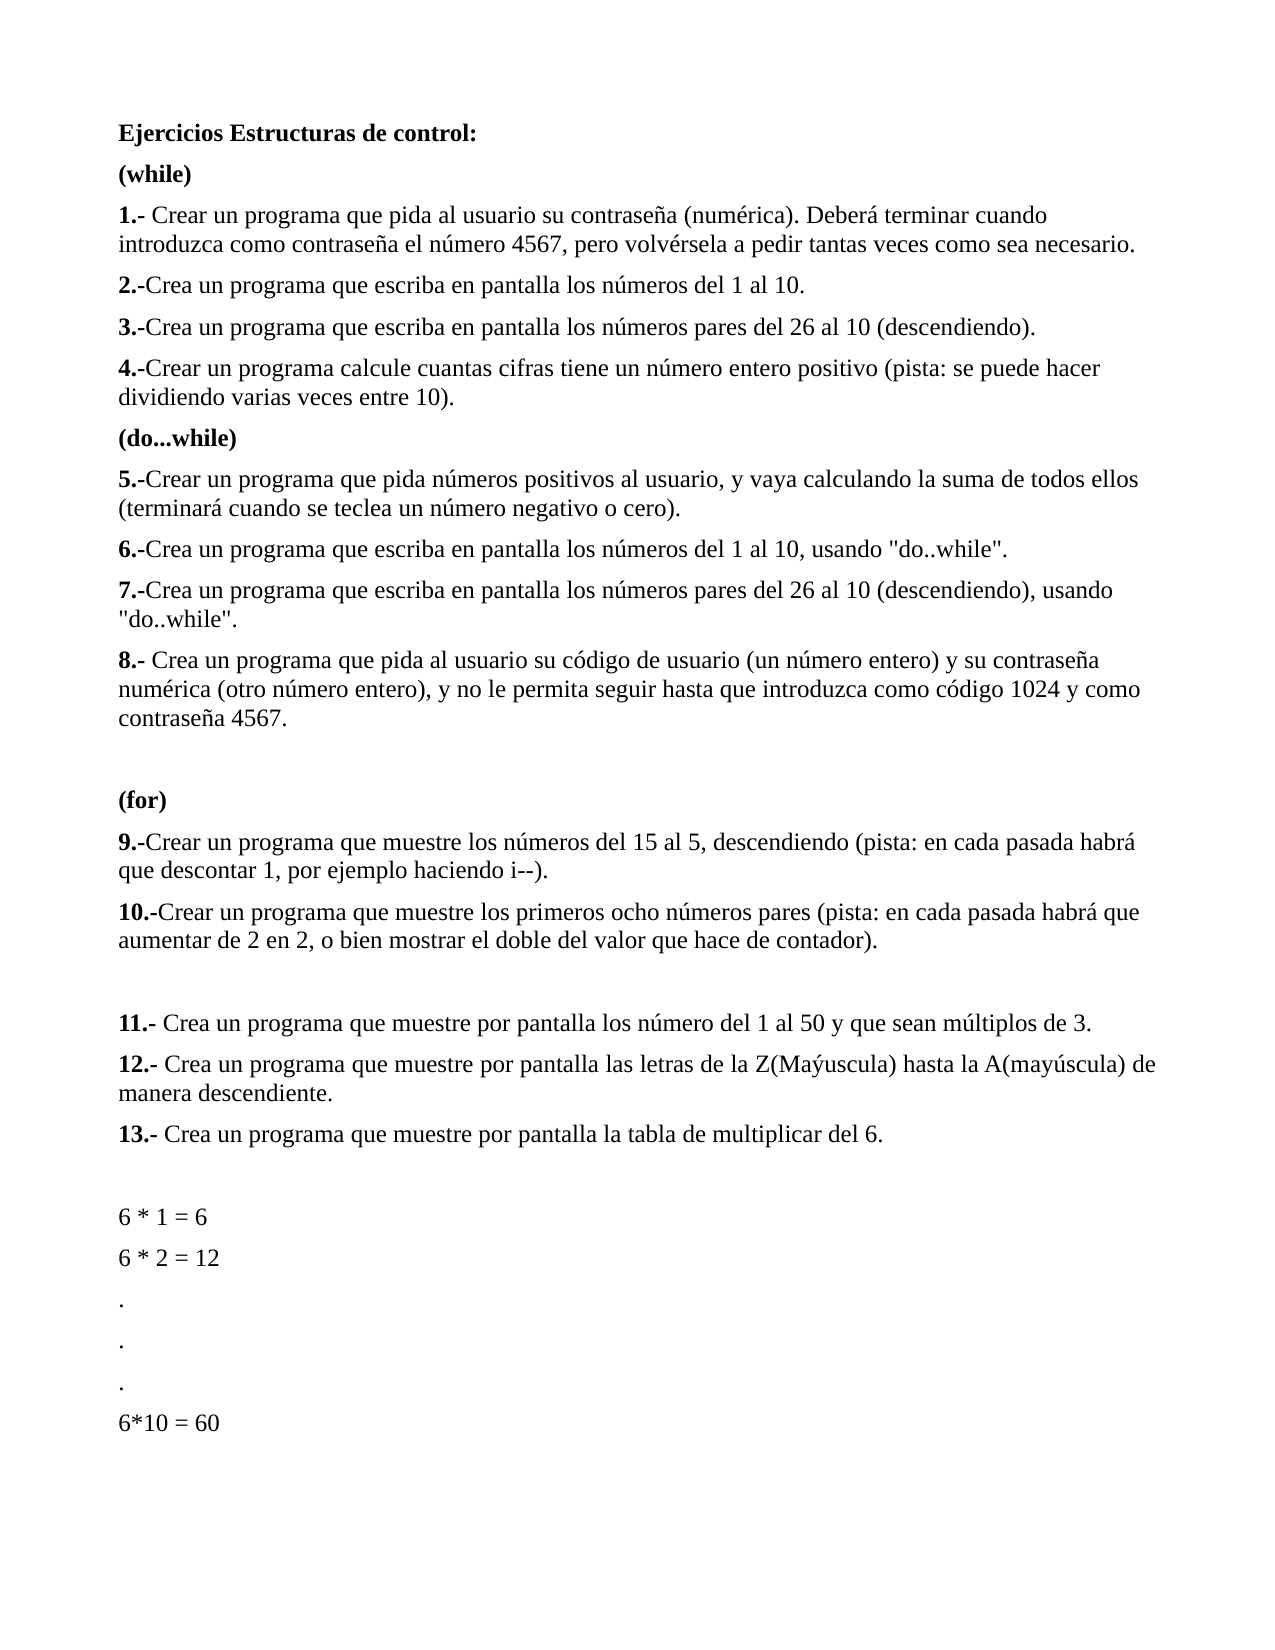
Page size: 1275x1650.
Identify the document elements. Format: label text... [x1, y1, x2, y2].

text 13.- Crea un programa que muestre por pantalla la tabla de multiplicar del 6. [118, 1119, 1157, 1148]
text 3.-Crea un programa que escriba en pantalla los números pares del 26 al 10 (descen­diendo). [118, 312, 1157, 341]
text (for) [118, 786, 1157, 814]
text 5.-Crear un programa que pida números positivos al usuario, y vaya calculando la suma de todos ellos (terminará cuando se teclea un número negativo o cero). [118, 464, 1157, 522]
text . [118, 1326, 1157, 1354]
text 9.-Crear un programa que muestre los números del 15 al 5, descendiendo (pista: en cada pasada habrá que descontar 1, por ejemplo haciendo i--). [118, 827, 1157, 884]
text 6*10 = 60 [118, 1408, 1157, 1437]
text . [118, 1284, 1157, 1313]
text 12.- Crea un programa que muestre por pantalla las letras de la Z(Maýuscula) hasta la A(mayúscula) de manera descendiente. [118, 1049, 1157, 1107]
text 6 * 2 = 12 [118, 1243, 1157, 1272]
text 1.- Crear un programa que pida al usuario su contraseña (numérica). Deberá terminar cuando introduzca como contraseña el número 4567, pero volvérsela a pedir tantas veces como sea necesario. [118, 201, 1157, 258]
text 11.- Crea un programa que muestre por pantalla los número del 1 al 50 y que sean múltiplos de 3. [118, 1008, 1157, 1037]
text 7.-Crea un programa que escriba en pantalla los números pares del 26 al 10 (descen­diendo), usando "do..while". [118, 576, 1157, 633]
text 6 * 1 = 6 [118, 1202, 1157, 1231]
text Ejercicios Estructuras de control: [118, 118, 1157, 147]
text (while) [118, 159, 1157, 188]
text 2.-Crea un programa que escriba en pantalla los números del 1 al 10. [118, 271, 1157, 299]
text 8.- Crea un programa que pida al usuario su código de usuario (un número entero) y su contraseña numérica (otro número entero), y no le permita seguir hasta que introduzca como código 1024 y como contraseña 4567. [118, 646, 1157, 732]
text . [118, 1367, 1157, 1396]
text (do...while) [118, 423, 1157, 452]
text 4.-Crear un programa calcule cuantas cifras tiene un número entero positivo (pista: se puede hacer dividiendo varias veces entre 10). [118, 353, 1157, 411]
text 10.-Crear un programa que muestre los primeros ocho números pares (pista: en cada pasada habrá que aumentar de 2 en 2, o bien mostrar el doble del valor que hace de contador). [118, 897, 1157, 954]
text 6.-Crea un programa que escriba en pantalla los números del 1 al 10, usando "do..while". [118, 534, 1157, 563]
